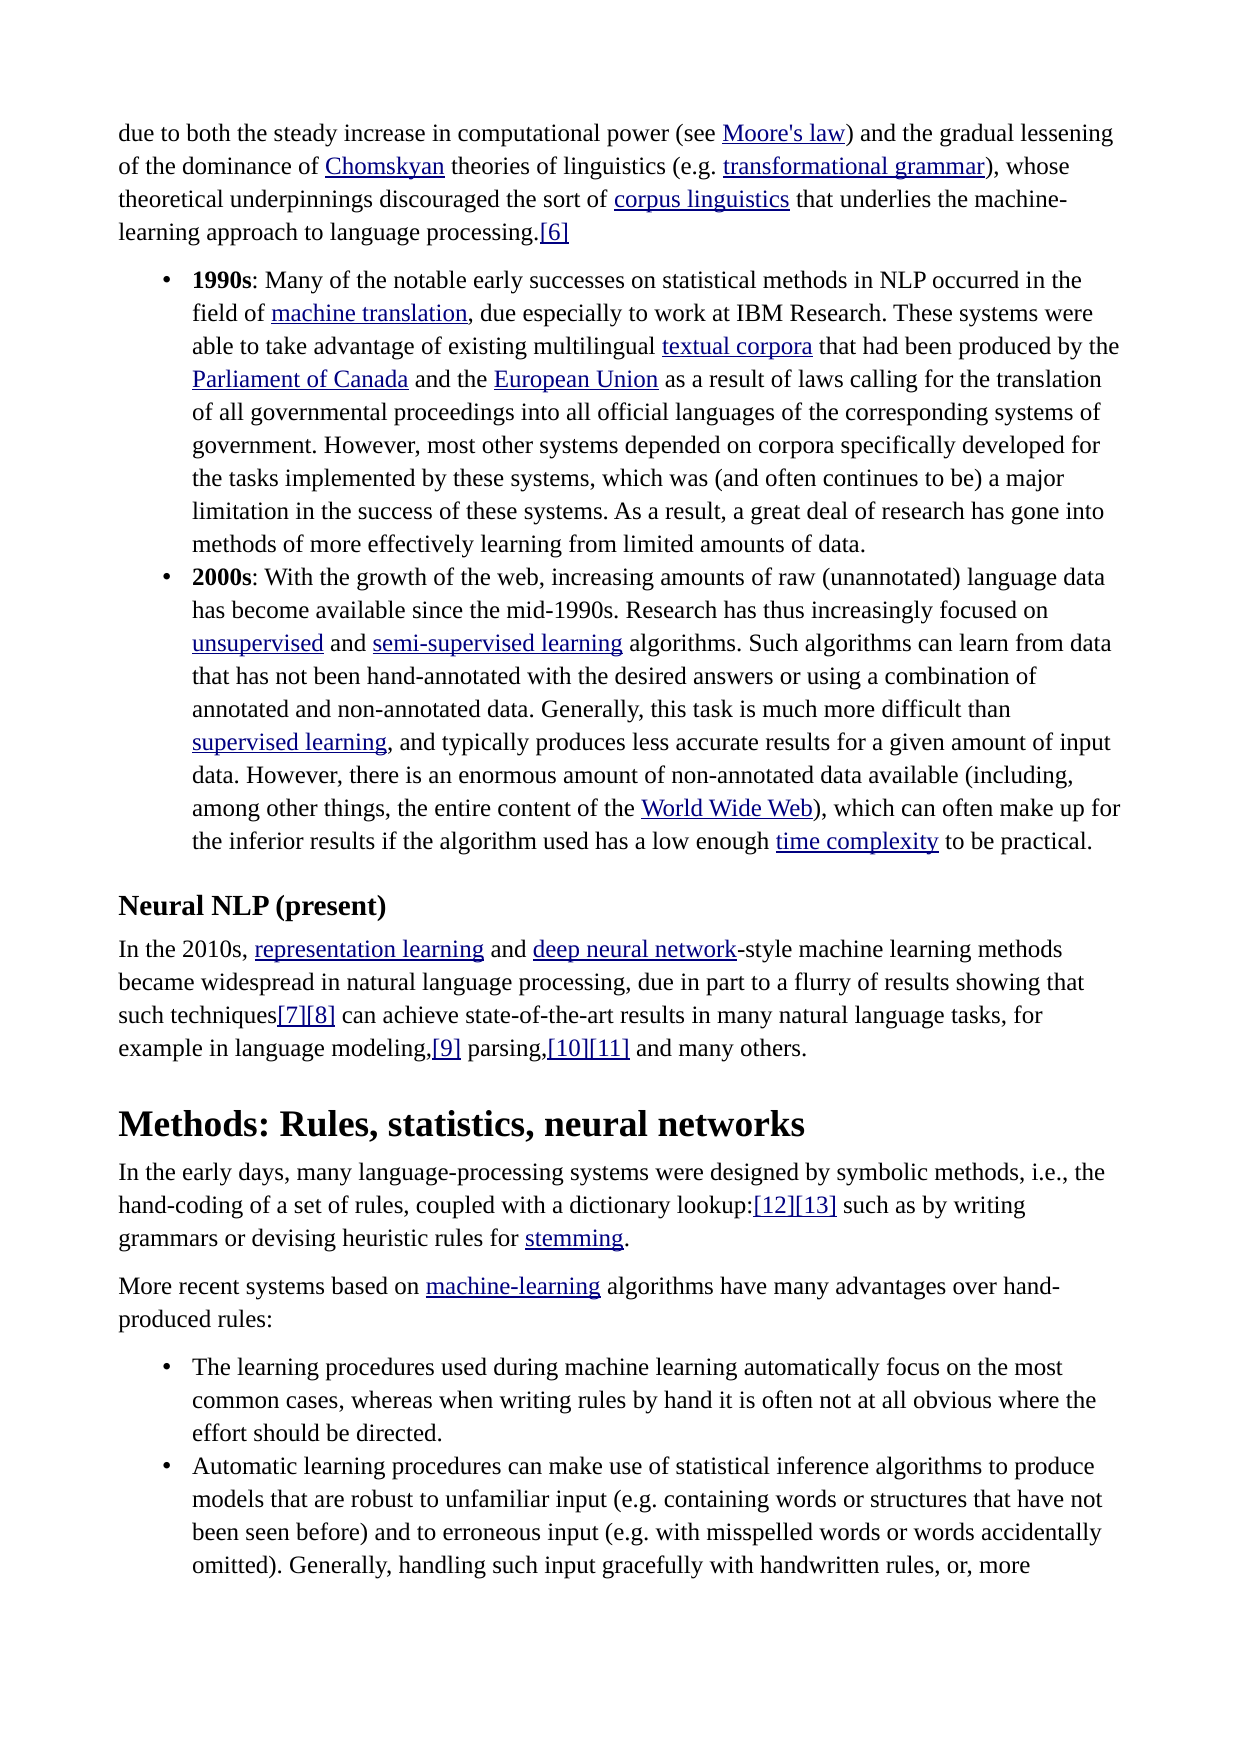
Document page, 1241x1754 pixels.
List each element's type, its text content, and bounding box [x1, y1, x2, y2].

text In the 2010s, representation learning and deep neural network-style machine learning methods became widespread in natural language processing, due in part to a flurry of results showing that such techniques[7][8] can achieve state-of-the-art results in many natural language tasks, for example in language modeling,[9] parsing,[10][11] and many others. [118, 934, 1122, 1062]
subtitle Neural NLP (present) [118, 888, 1122, 922]
text More recent systems based on machine-learning algorithms have many advantages over hand-produced rules: [118, 1271, 1122, 1333]
subtitle Methods: Rules, statistics, neural networks [118, 1102, 1122, 1145]
list The learning procedures used during machine learning automatically focus on the most common cases, whereas when writing rules by hand it is often not at all obvious where the effort should be directed. [162, 1352, 1122, 1447]
list 1990s: Many of the notable early successes on statistical methods in NLP occurred in the field of machine translation, due especially to work at IBM Research. These systems were able to take advantage of existing multilingual textual corpora that had been produced by the Parliament of Canada and the European Union as a result of laws calling for the translation of all governmental proceedings into all official languages of the corresponding systems of government. However, most other systems depended on corpora specifically developed for the tasks implemented by these systems, which was (and often continues to be) a major limitation in the success of these systems. As a result, a great deal of research has gone into methods of more effectively learning from limited amounts of data. [162, 265, 1122, 558]
text In the early days, many language-processing systems were designed by symbolic methods, i.e., the hand-coding of a set of rules, coupled with a dictionary lookup:[12][13] such as by writing grammars or devising heuristic rules for stemming. [118, 1157, 1122, 1252]
list 2000s: With the growth of the web, increasing amounts of raw (unannotated) language data has become available since the mid-1990s. Research has thus increasingly focused on unsupervised and semi-supervised learning algorithms. Such algorithms can learn from data that has not been hand-annotated with the desired answers or using a combination of annotated and non-annotated data. Generally, this task is much more difficult than supervised learning, and typically produces less accurate results for a given amount of input data. However, there is an enormous amount of non-annotated data available (including, among other things, the entire content of the World Wide Web), which can often make up for the inferior results if the algorithm used has a low enough time complexity to be practical. [162, 562, 1122, 855]
list Automatic learning procedures can make use of statistical inference algorithms to produce models that are robust to unfamiliar input (e.g. containing words or structures that have not been seen before) and to erroneous input (e.g. with misspelled words or words accidentally omitted). Generally, handling such input gracefully with handwritten rules, or, more [162, 1451, 1122, 1579]
text due to both the steady increase in computational power (see Moore's law) and the gradual lessening of the dominance of Chomskyan theories of linguistics (e.g. transformational grammar), whose theoretical underpinnings discouraged the sort of corpus linguistics that underlies the machine-learning approach to language processing.[6] [118, 118, 1122, 246]
